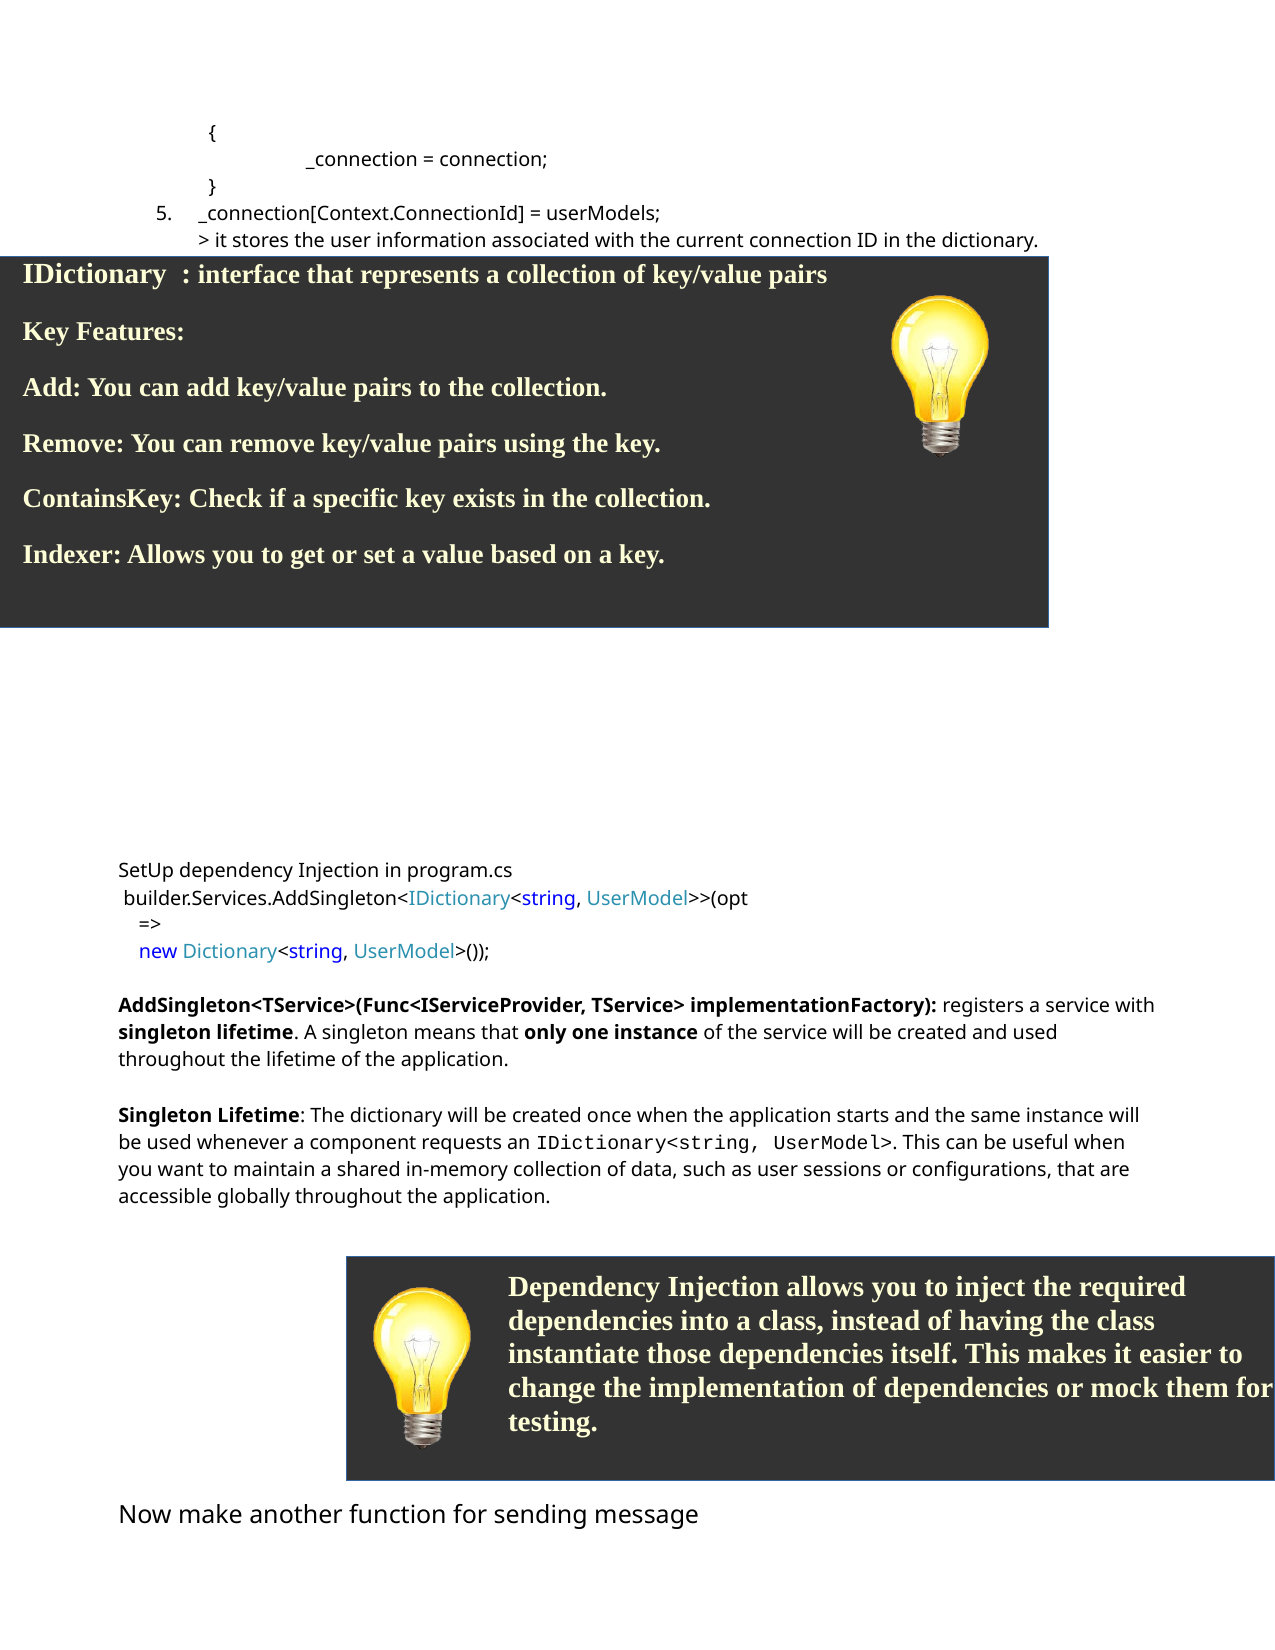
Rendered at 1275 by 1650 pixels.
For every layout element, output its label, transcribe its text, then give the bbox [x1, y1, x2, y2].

list { [156, 118, 1157, 145]
text Singleton Lifetime: The dictionary will be created once when the application starts and the same instance will be used whenever a component requests an IDictionary<string, UserModel>. This can be useful when you want to maintain a shared in-memory collection of data, such as user sessions or configurations, that are accessible globally throughout the application. [118, 1101, 1157, 1209]
list > it stores the user information associated with the current connection ID in the dictionary. [156, 226, 1157, 253]
text new Dictionary<string, UserModel>()); [118, 938, 1157, 965]
picture [345, 1256, 499, 1465]
text Now make another function for sending message [118, 1497, 1157, 1531]
text SetUp dependency Injection in program.cs [118, 857, 1157, 884]
list _connection = connection; [156, 145, 1157, 172]
list } [156, 172, 1157, 199]
text AddSingleton<TService>(Func<IServiceProvider, TService> implementationFactory): registers a service with singleton lifetime. A singleton means that only one instance of the service will be created and used throughout the lifetime of the application. [118, 992, 1157, 1073]
picture [863, 265, 1017, 473]
text builder.Services.AddSingleton<IDictionary<string, UserModel>>(opt [118, 884, 1157, 911]
list _connection[Context.ConnectionId] = userModels; [156, 199, 1157, 226]
text => [118, 911, 1157, 938]
